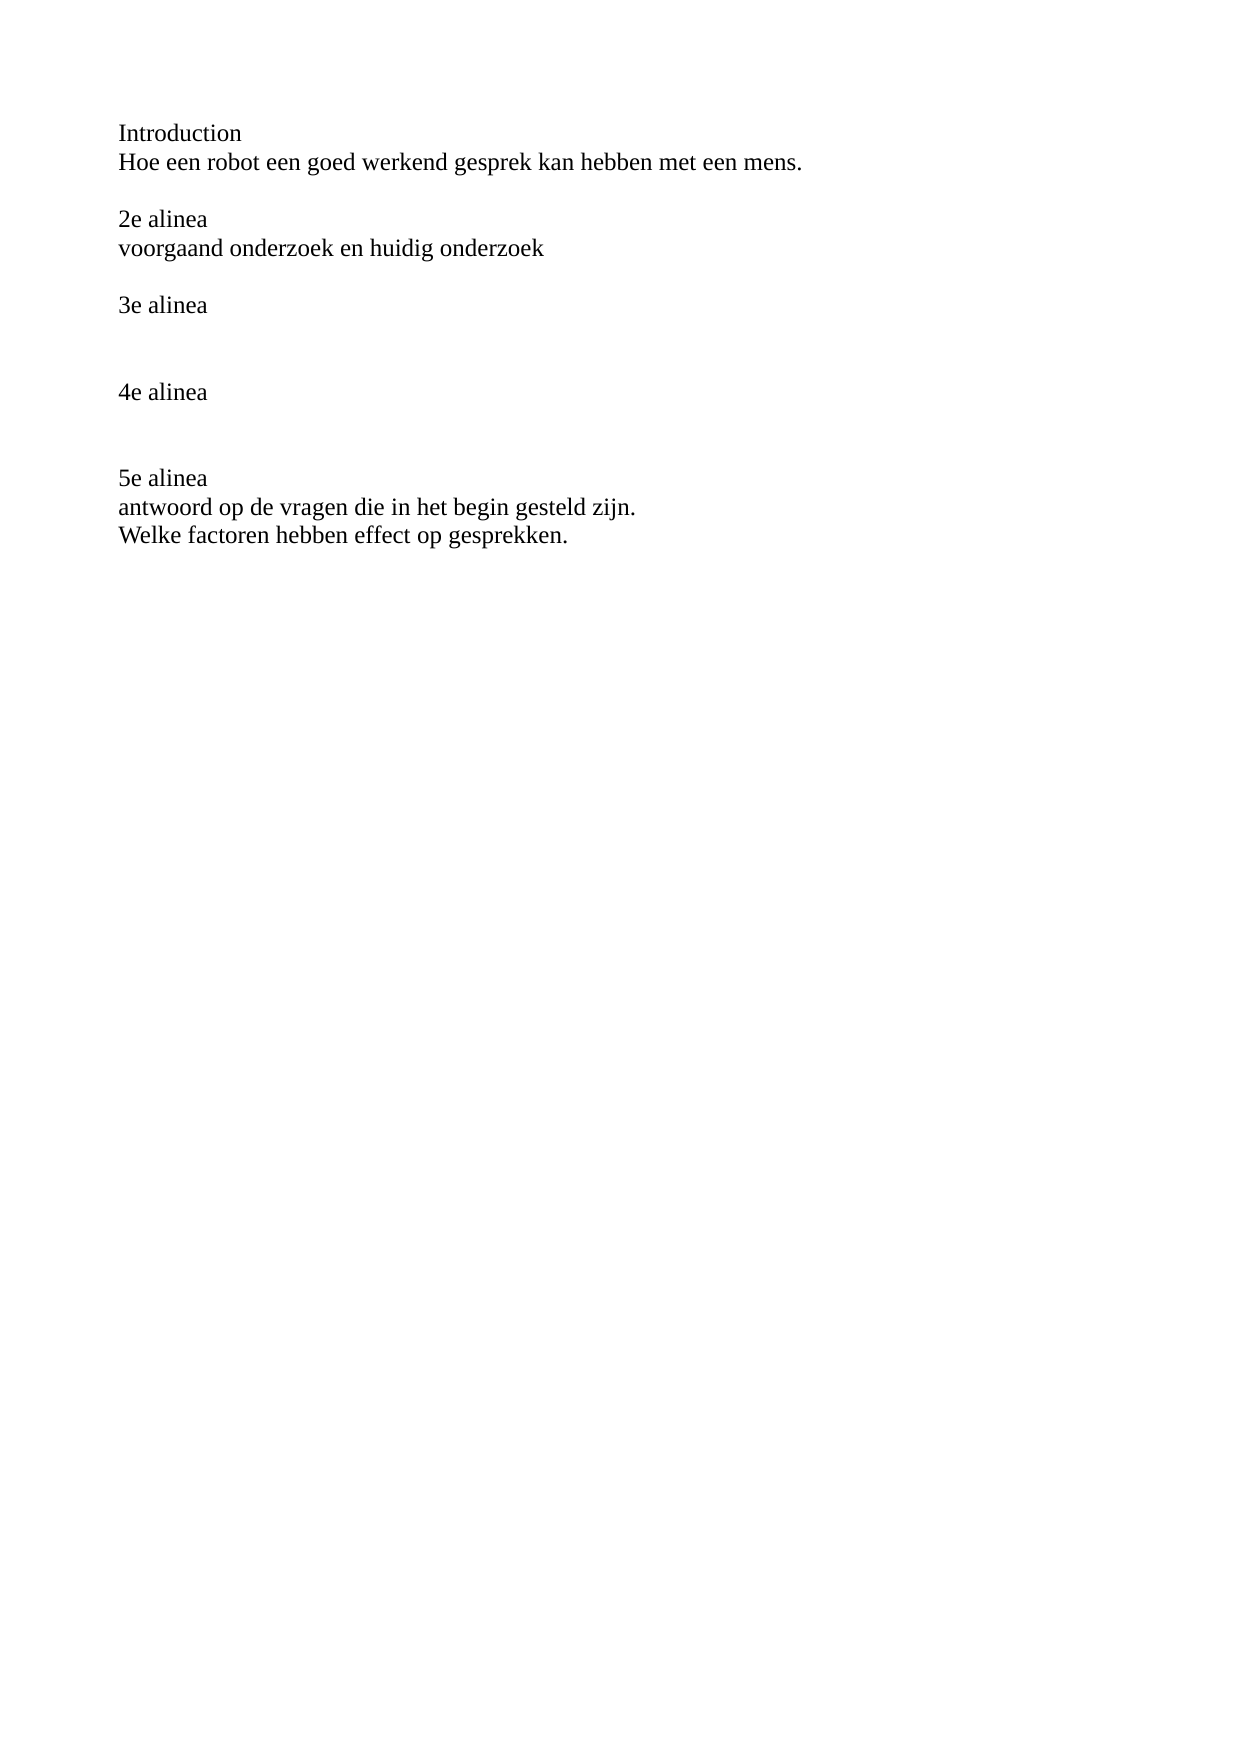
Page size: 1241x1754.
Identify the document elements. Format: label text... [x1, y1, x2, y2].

text antwoord op de vragen die in het begin gesteld zijn. [118, 492, 1122, 521]
text 3e alinea [118, 291, 1122, 319]
text 2e alinea [118, 204, 1122, 233]
text Hoe een robot een goed werkend gesprek kan hebben met een mens. [118, 147, 1122, 176]
text Introduction [118, 118, 1122, 147]
text 4e alinea [118, 377, 1122, 406]
text Welke factoren hebben effect op gesprekken. [118, 521, 1122, 549]
text voorgaand onderzoek en huidig onderzoek [118, 233, 1122, 262]
text 5e alinea [118, 463, 1122, 492]
